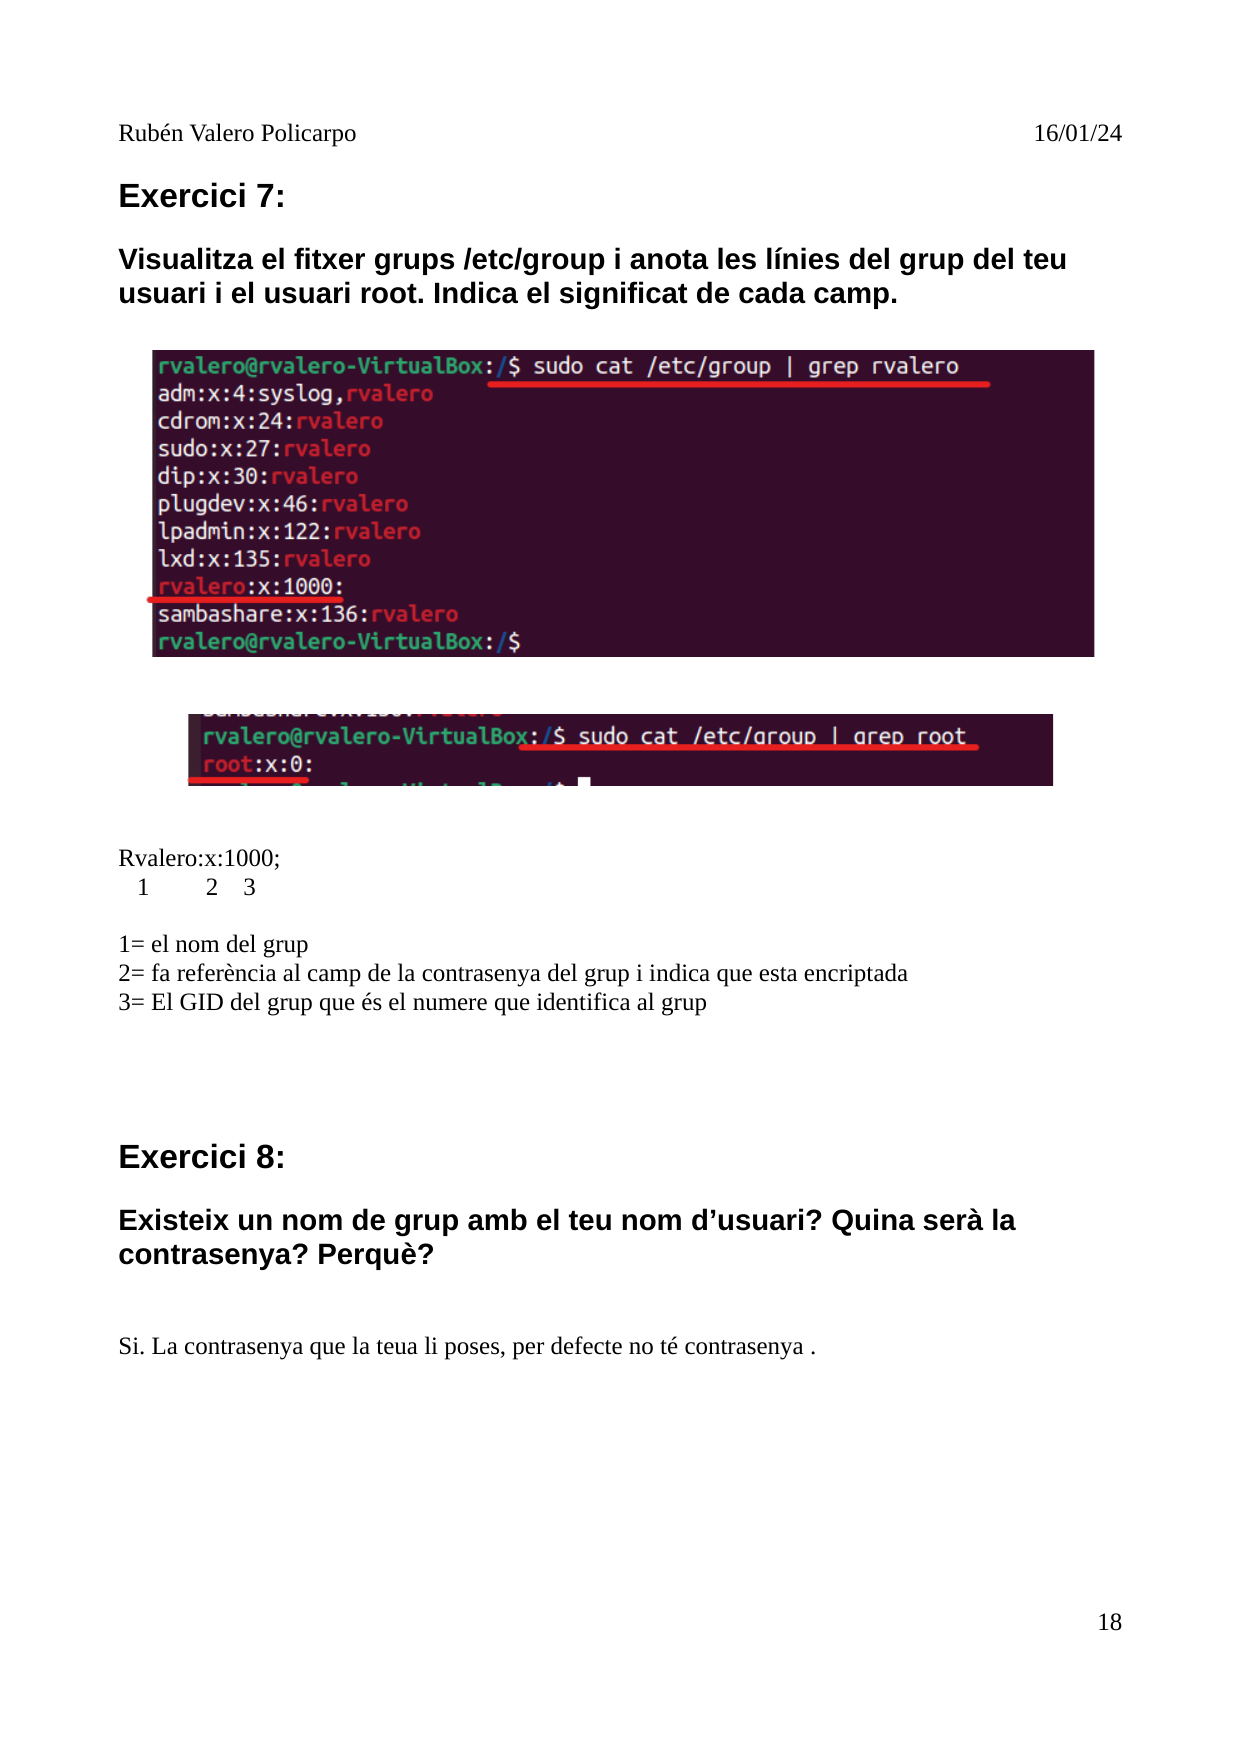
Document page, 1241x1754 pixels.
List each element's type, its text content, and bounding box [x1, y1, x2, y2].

subtitle Exercici 8: [118, 1137, 1122, 1176]
text 3= El GID del grup que és el numere que identifica al grup [118, 987, 1122, 1016]
subtitle Existeix un nom de grup amb el teu nom d’usuari? Quina serà la contrasenya? Perquè? [118, 1203, 1122, 1271]
picture [145, 350, 1095, 657]
text Si. La contrasenya que la teua li poses, per defecte no té contrasenya . [118, 1331, 1122, 1359]
text Rvalero:x:1000; [118, 843, 1122, 872]
picture [187, 714, 1054, 786]
text 2= fa referència al camp de la contrasenya del grup i indica que esta encriptada [118, 958, 1122, 987]
subtitle Exercici 7: [118, 176, 1122, 215]
text 1 2 3 [118, 872, 1122, 901]
text 1= el nom del grup [118, 929, 1122, 958]
subtitle Visualitza el fitxer grups /etc/group i anota les línies del grup del teu usuari i el usuari root. Indica el significat de cada camp. [118, 242, 1122, 309]
